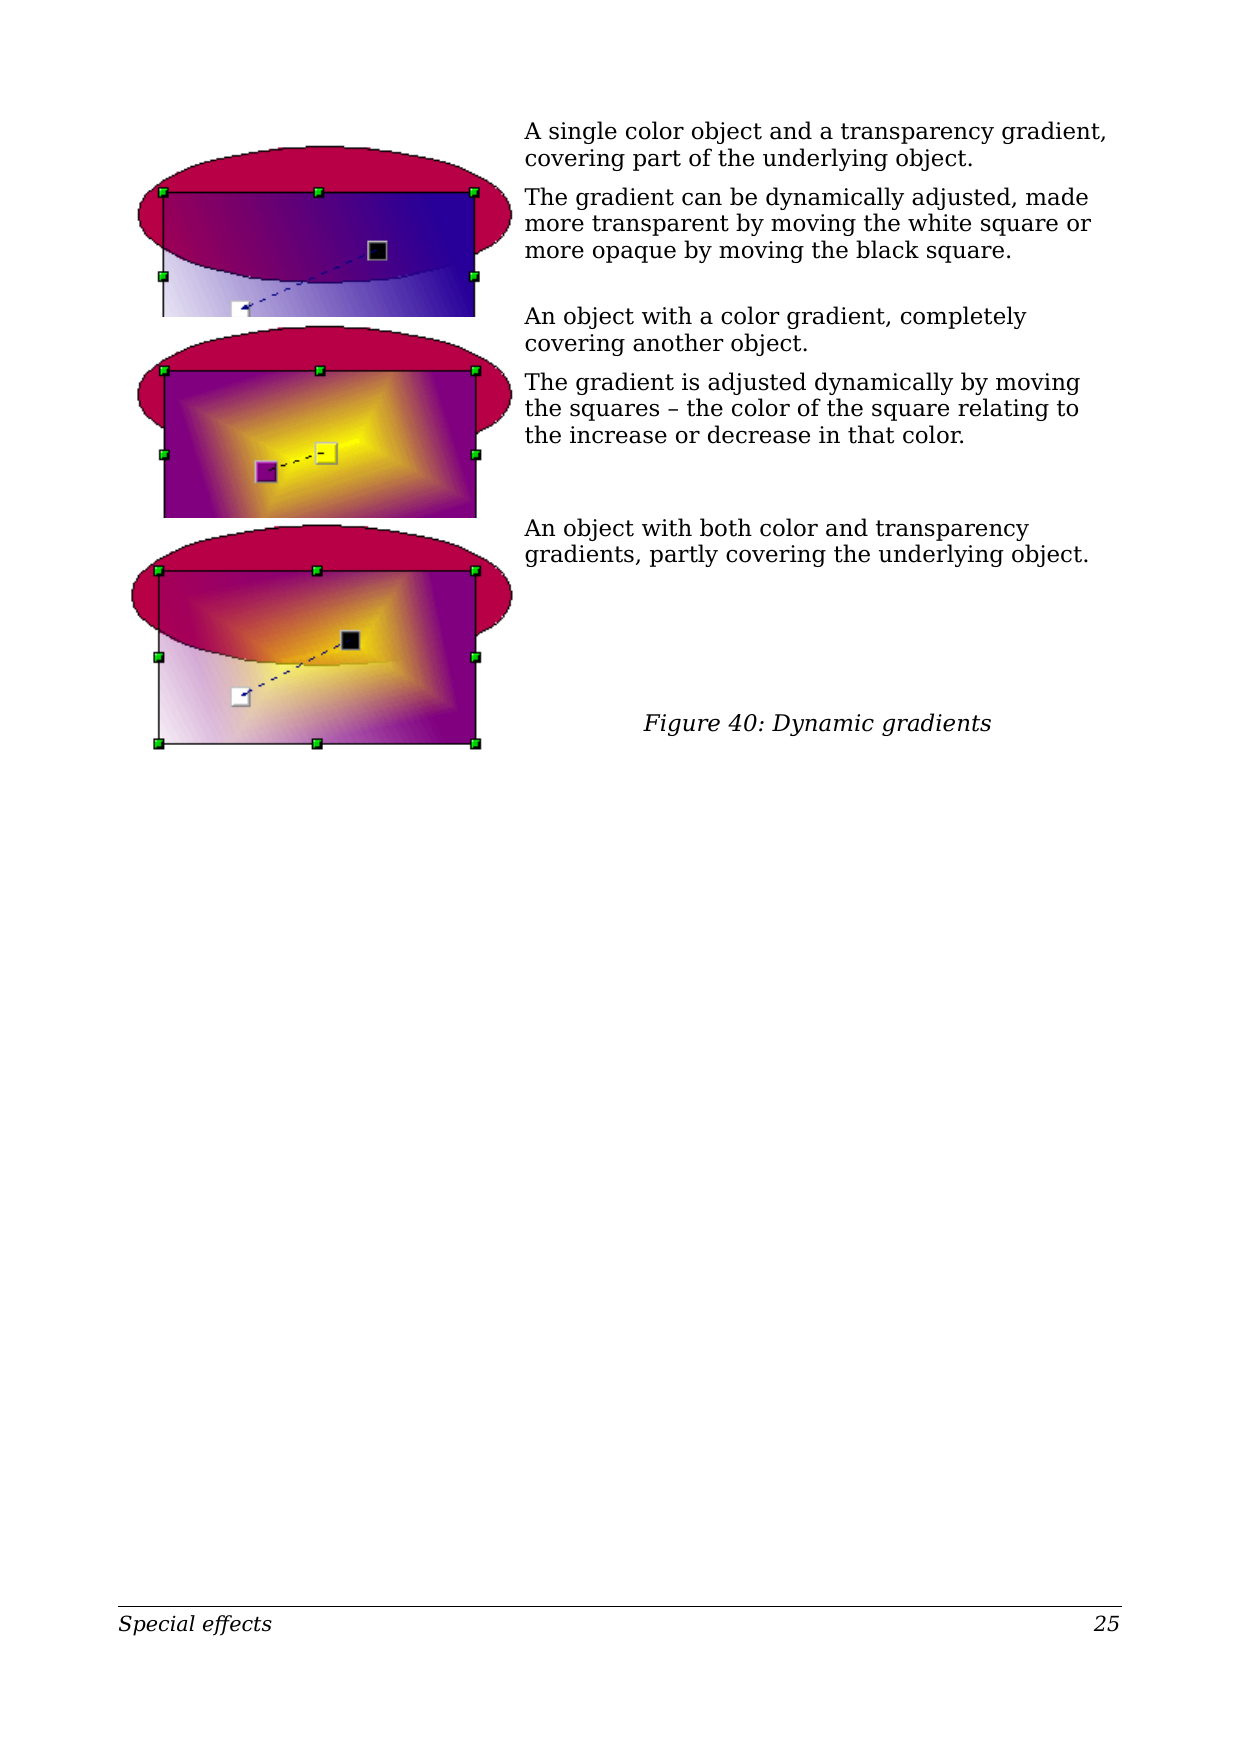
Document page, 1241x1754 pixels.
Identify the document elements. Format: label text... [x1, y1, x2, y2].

text A single color object and a transparency gradient, covering part of the underlying object. [524, 118, 1119, 171]
text [129, 138, 523, 377]
picture [127, 320, 519, 756]
text The gradient can be dynamically adjusted, made more transparent by moving the white square or more opaque by moving the black square. [524, 184, 1119, 264]
text [128, 317, 520, 552]
picture [132, 140, 520, 317]
text The gradient is adjusted dynamically by moving the squares – the color of the square relating to the increase or decrease in that color. [524, 369, 1119, 449]
text An object with a color gradient, completely covering another object. [524, 303, 1119, 356]
text Figure 40: Dynamic gradients [519, 710, 1119, 736]
text An object with both color and transparency gradients, partly covering the underlying object. [524, 515, 1119, 568]
